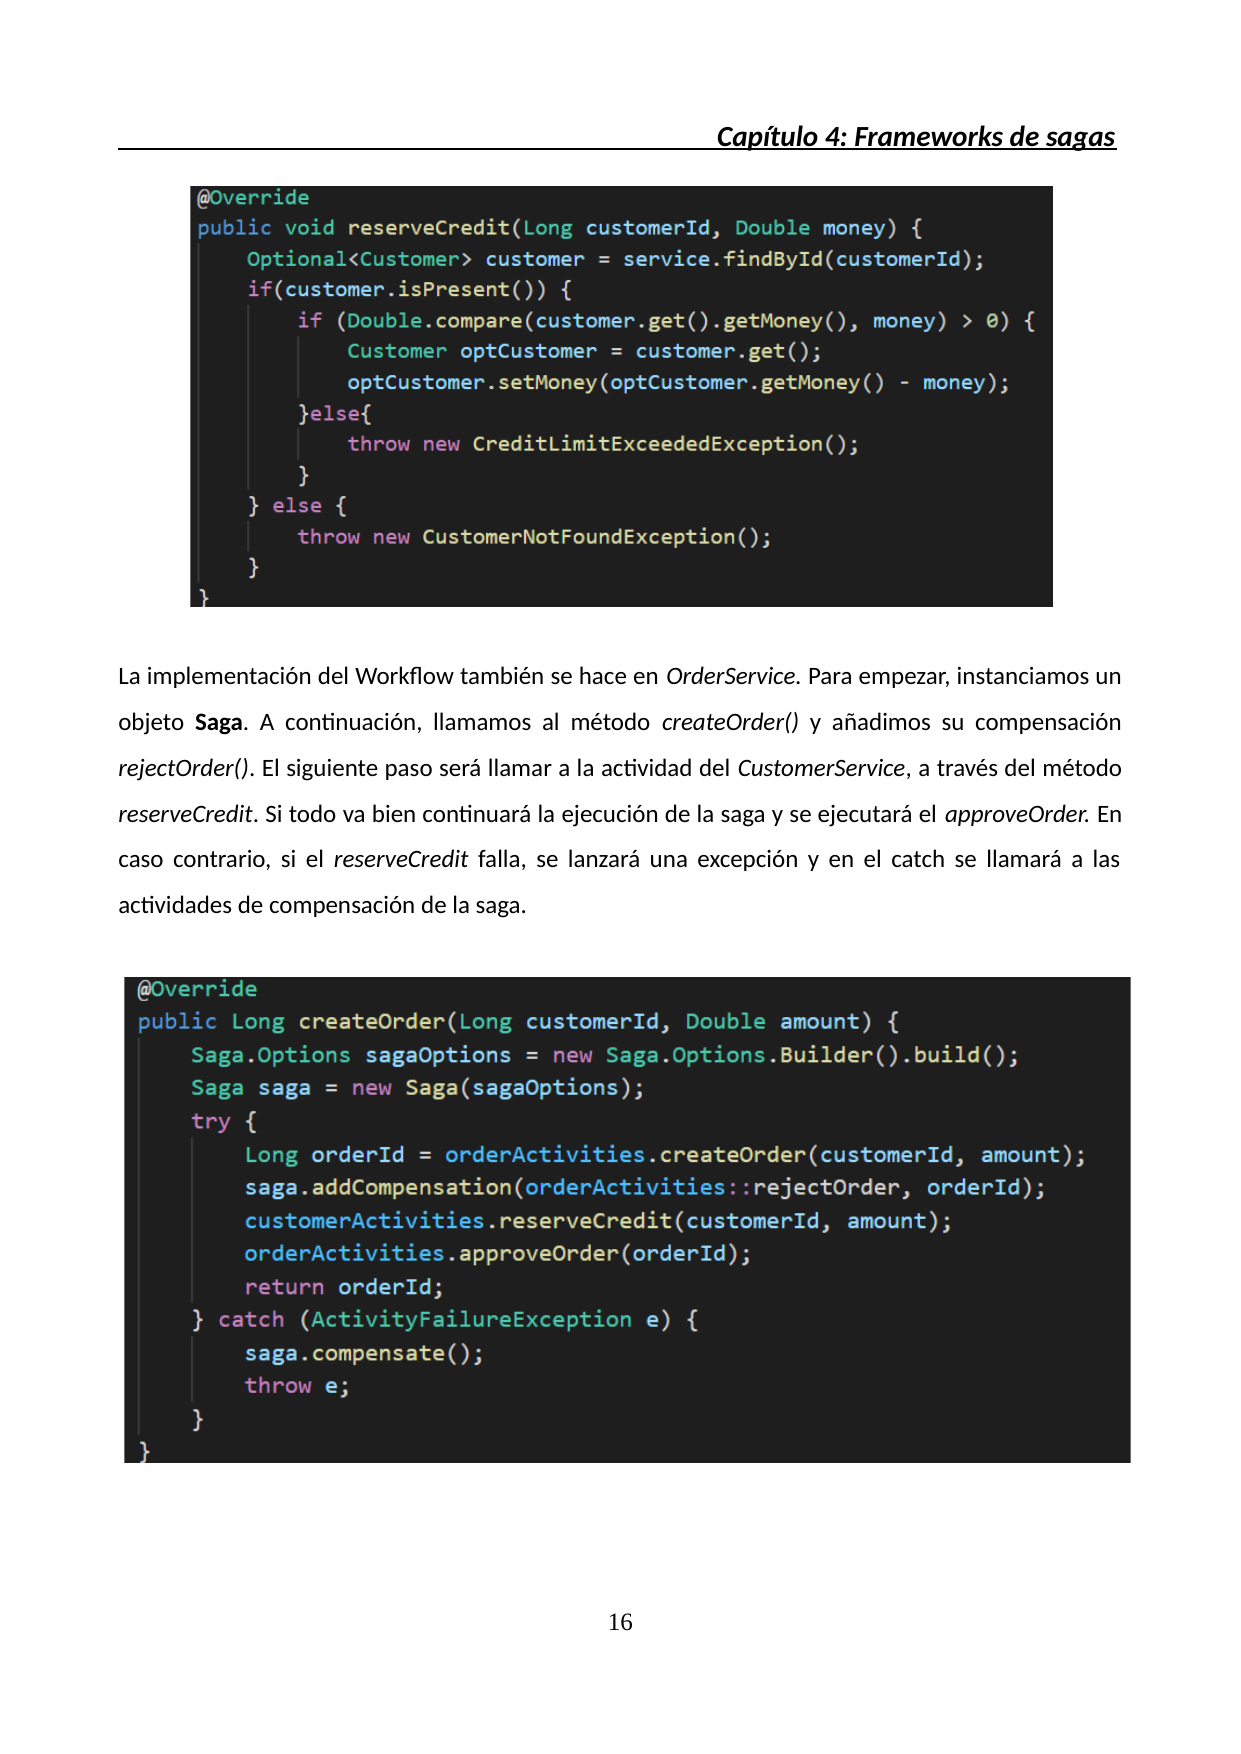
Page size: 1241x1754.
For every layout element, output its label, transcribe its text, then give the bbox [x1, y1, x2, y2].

picture [190, 186, 1053, 607]
text La implementación del Workflow también se hace en OrderService. Para empezar, instanciamos un objeto Saga. A continuación, llamamos al método createOrder() y añadimos su compensación rejectOrder(). El siguiente paso será llamar a la actividad del CustomerService, a través del método reserveCredit. Si todo va bien continuará la ejecución de la saga y se ejecutará el approveOrder. En caso contrario, si el reserveCredit falla, se lanzará una excepción y en el catch se llamará a las actividades de compensación de la saga. [118, 661, 1122, 920]
picture [124, 977, 1131, 1463]
